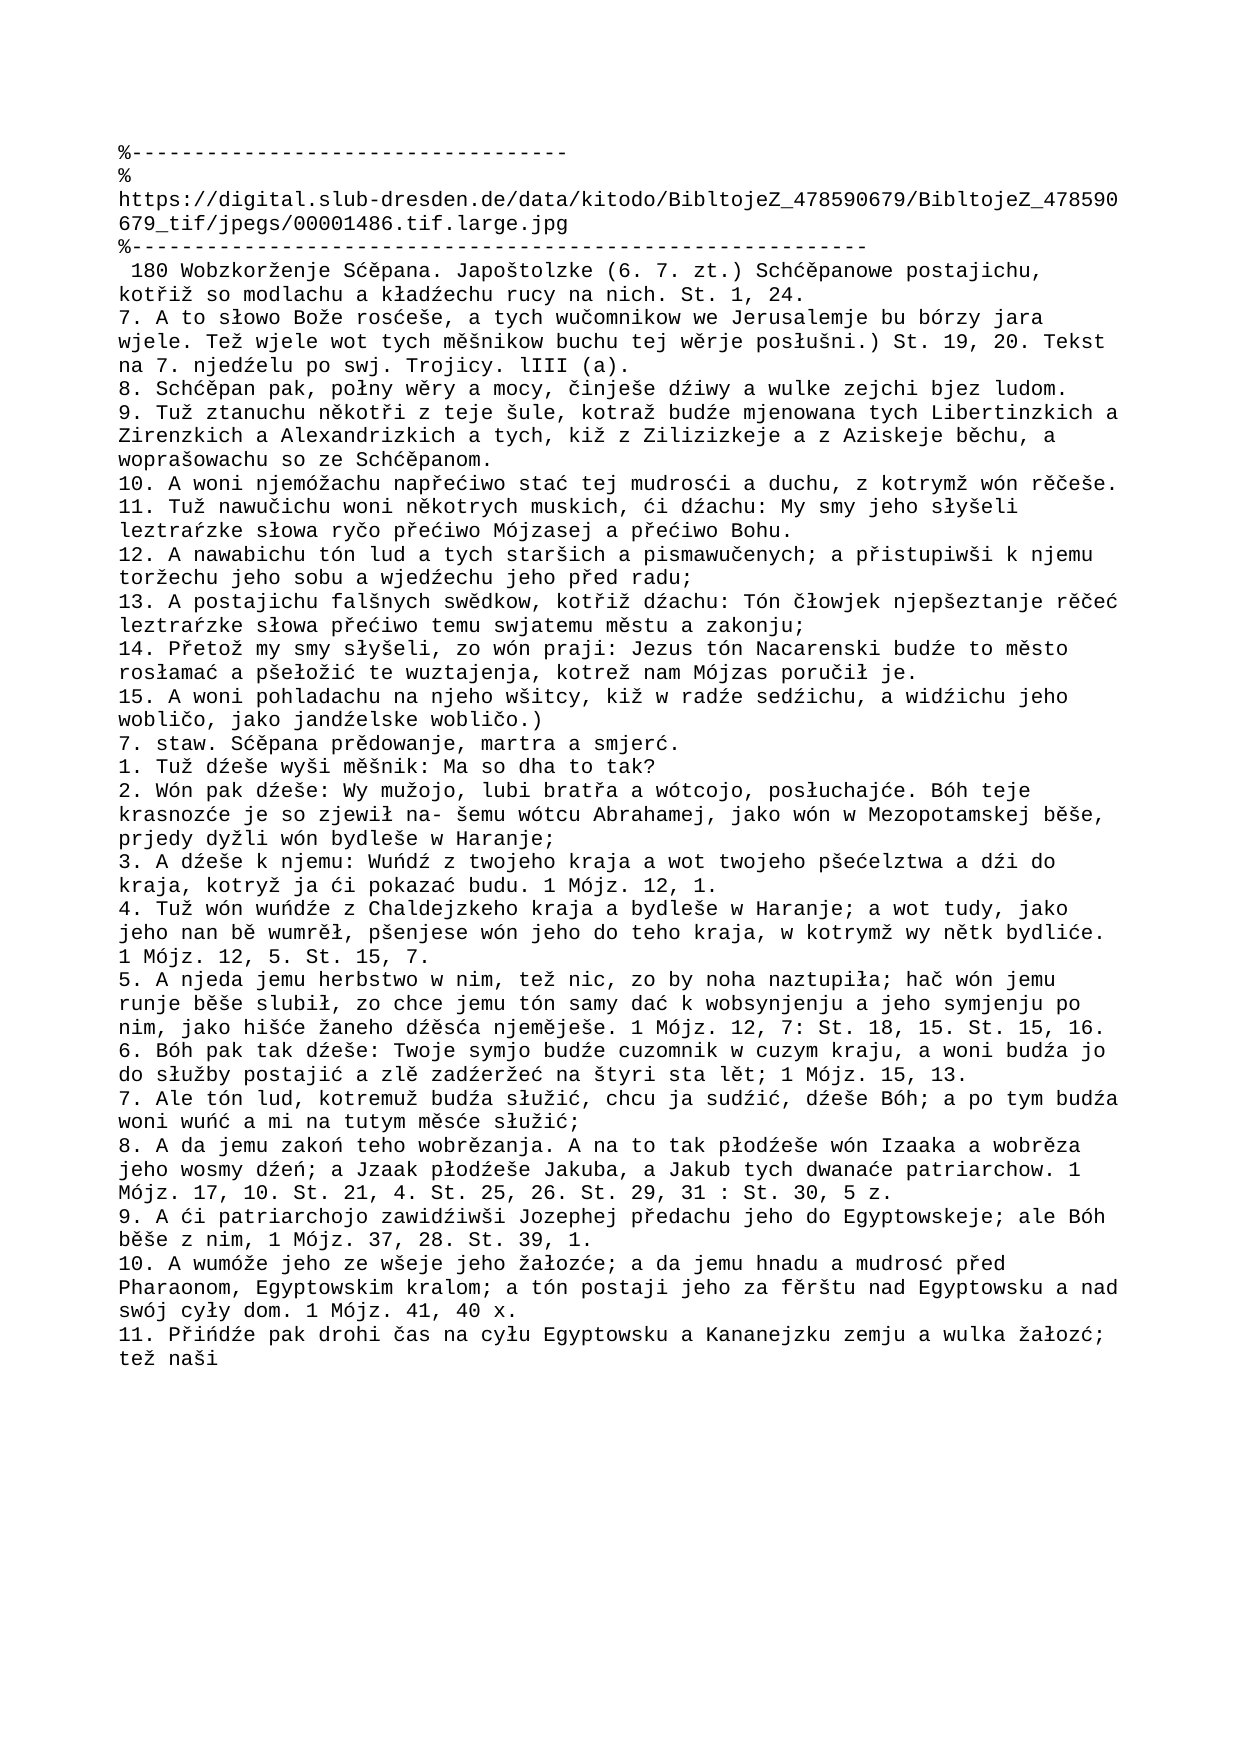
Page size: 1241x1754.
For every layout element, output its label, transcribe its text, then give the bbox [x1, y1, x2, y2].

text 10. A wumóže jeho ze wšeje jeho žałozće; a da jemu hnadu a mudrosć před Pharaonom, Egyptowskim kralom; a tón postaji jeho za fěrštu nad Egyptowsku a nad swój cyły dom. 1 Mójz. 41, 40 x. [118, 1253, 1122, 1324]
text 11. Tuž nawučichu woni někotrych muskich, ći dźachu: My smy jeho słyšeli leztraŕzke słowa ryčo přećiwo Mójzasej a přećiwo Bohu. [118, 496, 1122, 544]
text 7. Ale tón lud, kotremuž budźa słužić, chcu ja sudźić, dźeše Bóh; a po tym budźa woni wuńć a mi na tutym měsće słužić; [118, 1088, 1122, 1135]
text 1. Tuž dźeše wyši měšnik: Ma so dha to tak? [118, 757, 1122, 780]
text 11. Přińdźe pak drohi čas na cyłu Egyptowsku a Kananejzku zemju a wulka žałozć; tež naši [118, 1324, 1122, 1371]
text %----------------------------------------------------------- [118, 236, 1122, 260]
text 15. A woni pohladachu na njeho wšitcy, kiž w radźe sedźichu, a widźichu jeho wobličo, jako jandźelske wobličo.) [118, 686, 1122, 733]
text 9. Tuž ztanuchu někotři z teje šule, kotraž budźe mjenowana tych Libertinzkich a Zirenzkich a Alexandrizkich a tych, kiž z Zilizizkeje a z Aziskeje běchu, a woprašowachu so ze Schćěpanom. [118, 402, 1122, 473]
text 4. Tuž wón wuńdźe z Chaldejzkeho kraja a bydleše w Haranje; a wot tudy, jako jeho nan bě wumrěł, pšenjese wón jeho do teho kraja, w kotrymž wy nětk bydliće. 1 Mójz. 12, 5. St. 15, 7. [118, 898, 1122, 969]
text 180 Wobzkorženje Sćěpana. Japoštolzke (6. 7. zt.) Schćěpanowe postajichu, kotřiž so modlachu a kładźechu rucy na nich. St. 1, 24. [118, 260, 1122, 307]
text % https://digital.slub-dresden.de/data/kitodo/BibltojeZ_478590679/BibltojeZ_478590679_tif/jpegs/00001486.tif.large.jpg [118, 165, 1122, 236]
text 3. A dźeše k njemu: Wuńdź z twojeho kraja a wot twojeho pšećelztwa a dźi do kraja, kotryž ja ći pokazać budu. 1 Mójz. 12, 1. [118, 851, 1122, 898]
text 2. Wón pak dźeše: Wy mužojo, lubi bratřa a wótcojo, posłuchajće. Bóh teje krasnozće je so zjewił na- šemu wótcu Abrahamej, jako wón w Mezopotamskej běše, prjedy dyžli wón bydleše w Haranje; [118, 780, 1122, 851]
text 7. A to słowo Bože rosćeše, a tych wučomnikow we Jerusalemje bu bórzy jara wjele. Tež wjele wot tych měšnikow buchu tej wěrje posłušni.) St. 19, 20. Tekst na 7. njedźelu po swj. Trojicy. lIII (a). [118, 307, 1122, 378]
text 14. Přetož my smy słyšeli, zo wón praji: Jezus tón Nacarenski budźe to město rosłamać a pšełožić te wuztajenja, kotrež nam Mójzas poručił je. [118, 638, 1122, 686]
text 6. Bóh pak tak dźeše: Twoje symjo budźe cuzomnik w cuzym kraju, a woni budźa jo do słužby postajić a zlě zadźeržeć na štyri sta lět; 1 Mójz. 15, 13. [118, 1040, 1122, 1088]
text 7. staw. Sćěpana prědowanje, martra a smjerć. [118, 733, 1122, 757]
text 8. A da jemu zakoń teho wobrězanja. A na to tak płodźeše wón Izaaka a wobrěza jeho wosmy dźeń; a Jzaak płodźeše Jakuba, a Jakub tych dwanaće patriarchow. 1 Mójz. 17, 10. St. 21, 4. St. 25, 26. St. 29, 31 : St. 30, 5 z. [118, 1135, 1122, 1206]
text 10. A woni njemóžachu napřećiwo stać tej mudrosći a duchu, z kotrymž wón rěčeše. [118, 473, 1122, 496]
text 8. Schćěpan pak, połny wěry a mocy, činješe dźiwy a wulke zejchi bjez ludom. [118, 378, 1122, 402]
text 13. A postajichu falšnych swědkow, kotřiž dźachu: Tón čłowjek njepšeztanje rěčeć leztraŕzke słowa přećiwo temu swjatemu městu a zakonju; [118, 591, 1122, 638]
text 12. A nawabichu tón lud a tych staršich a pismawučenych; a přistupiwši k njemu toržechu jeho sobu a wjedźechu jeho před radu; [118, 544, 1122, 591]
text 9. A ći patriarchojo zawidźiwši Jozephej předachu jeho do Egyptowskeje; ale Bóh běše z nim, 1 Mójz. 37, 28. St. 39, 1. [118, 1206, 1122, 1253]
text %----------------------------------- [118, 142, 1122, 165]
text 5. A njeda jemu herbstwo w nim, tež nic, zo by noha naztupiła; hač wón jemu runje běše slubił, zo chce jemu tón samy dać k wobsynjenju a jeho symjenju po nim, jako hišće žaneho dźěsća njeměješe. 1 Mójz. 12, 7: St. 18, 15. St. 15, 16. [118, 969, 1122, 1040]
